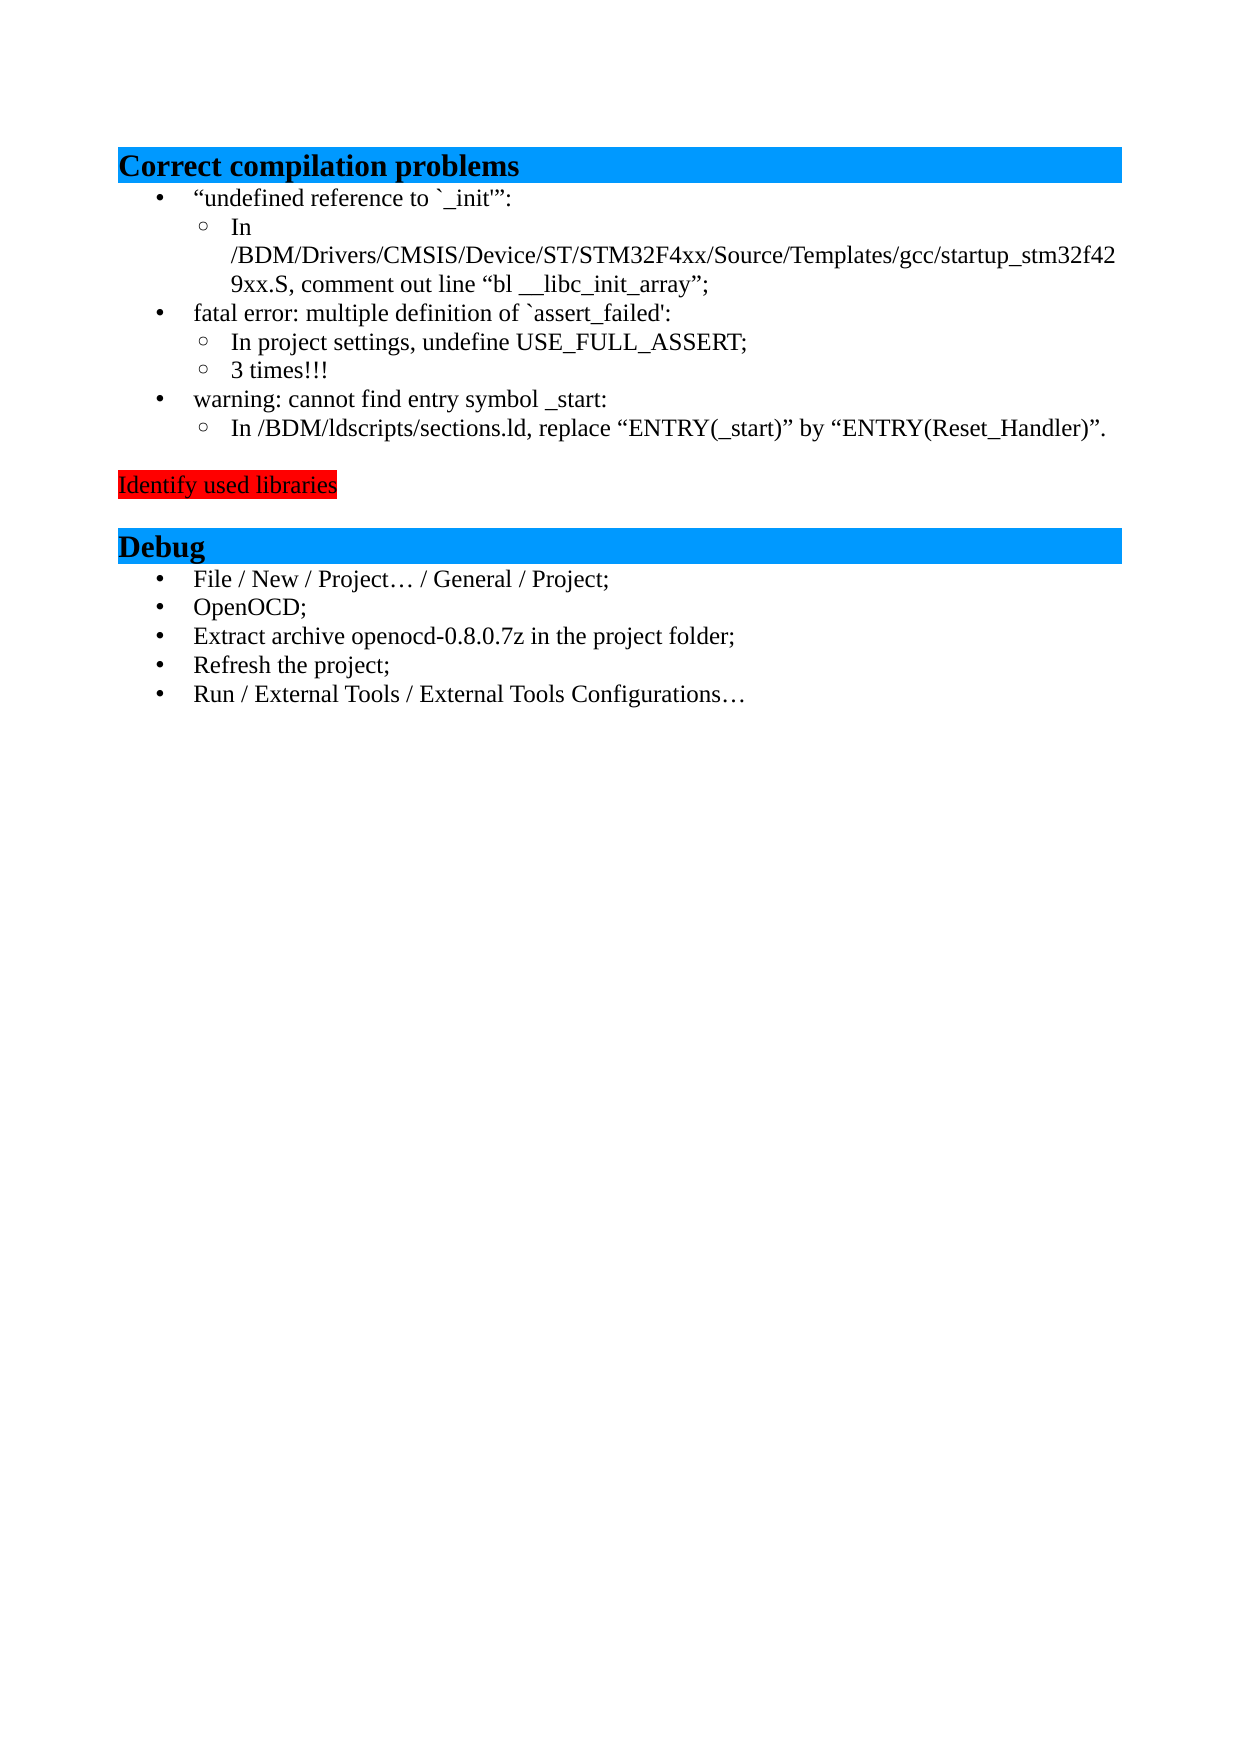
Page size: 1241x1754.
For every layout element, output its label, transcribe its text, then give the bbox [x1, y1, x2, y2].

list warning: cannot find entry symbol _start: [156, 384, 1122, 413]
list File / New / Project… / General / Project; [156, 564, 1122, 592]
text Correct compilation problems [118, 147, 1122, 183]
list In project settings, undefine USE_FULL_ASSERT; [193, 327, 1122, 355]
list Run / External Tools / External Tools Configurations… [156, 679, 1122, 707]
text Debug [118, 528, 1122, 564]
list OpenOCD; [156, 592, 1122, 621]
text Identify used libraries [118, 470, 1122, 499]
list Extract archive openocd-0.8.0.7z in the project folder; [156, 621, 1122, 650]
list “undefined reference to `_init'”: [156, 183, 1122, 212]
list 3 times!!! [193, 355, 1122, 384]
list In /BDM/ldscripts/sections.ld, replace “ENTRY(_start)” by “ENTRY(Reset_Handler)”. [193, 413, 1122, 442]
list In /BDM/Drivers/CMSIS/Device/ST/STM32F4xx/Source/Templates/gcc/startup_stm32f429xx.S, comment out line “bl __libc_init_array”; [193, 212, 1122, 298]
list fatal error: multiple definition of `assert_failed': [156, 298, 1122, 327]
list Refresh the project; [156, 650, 1122, 679]
